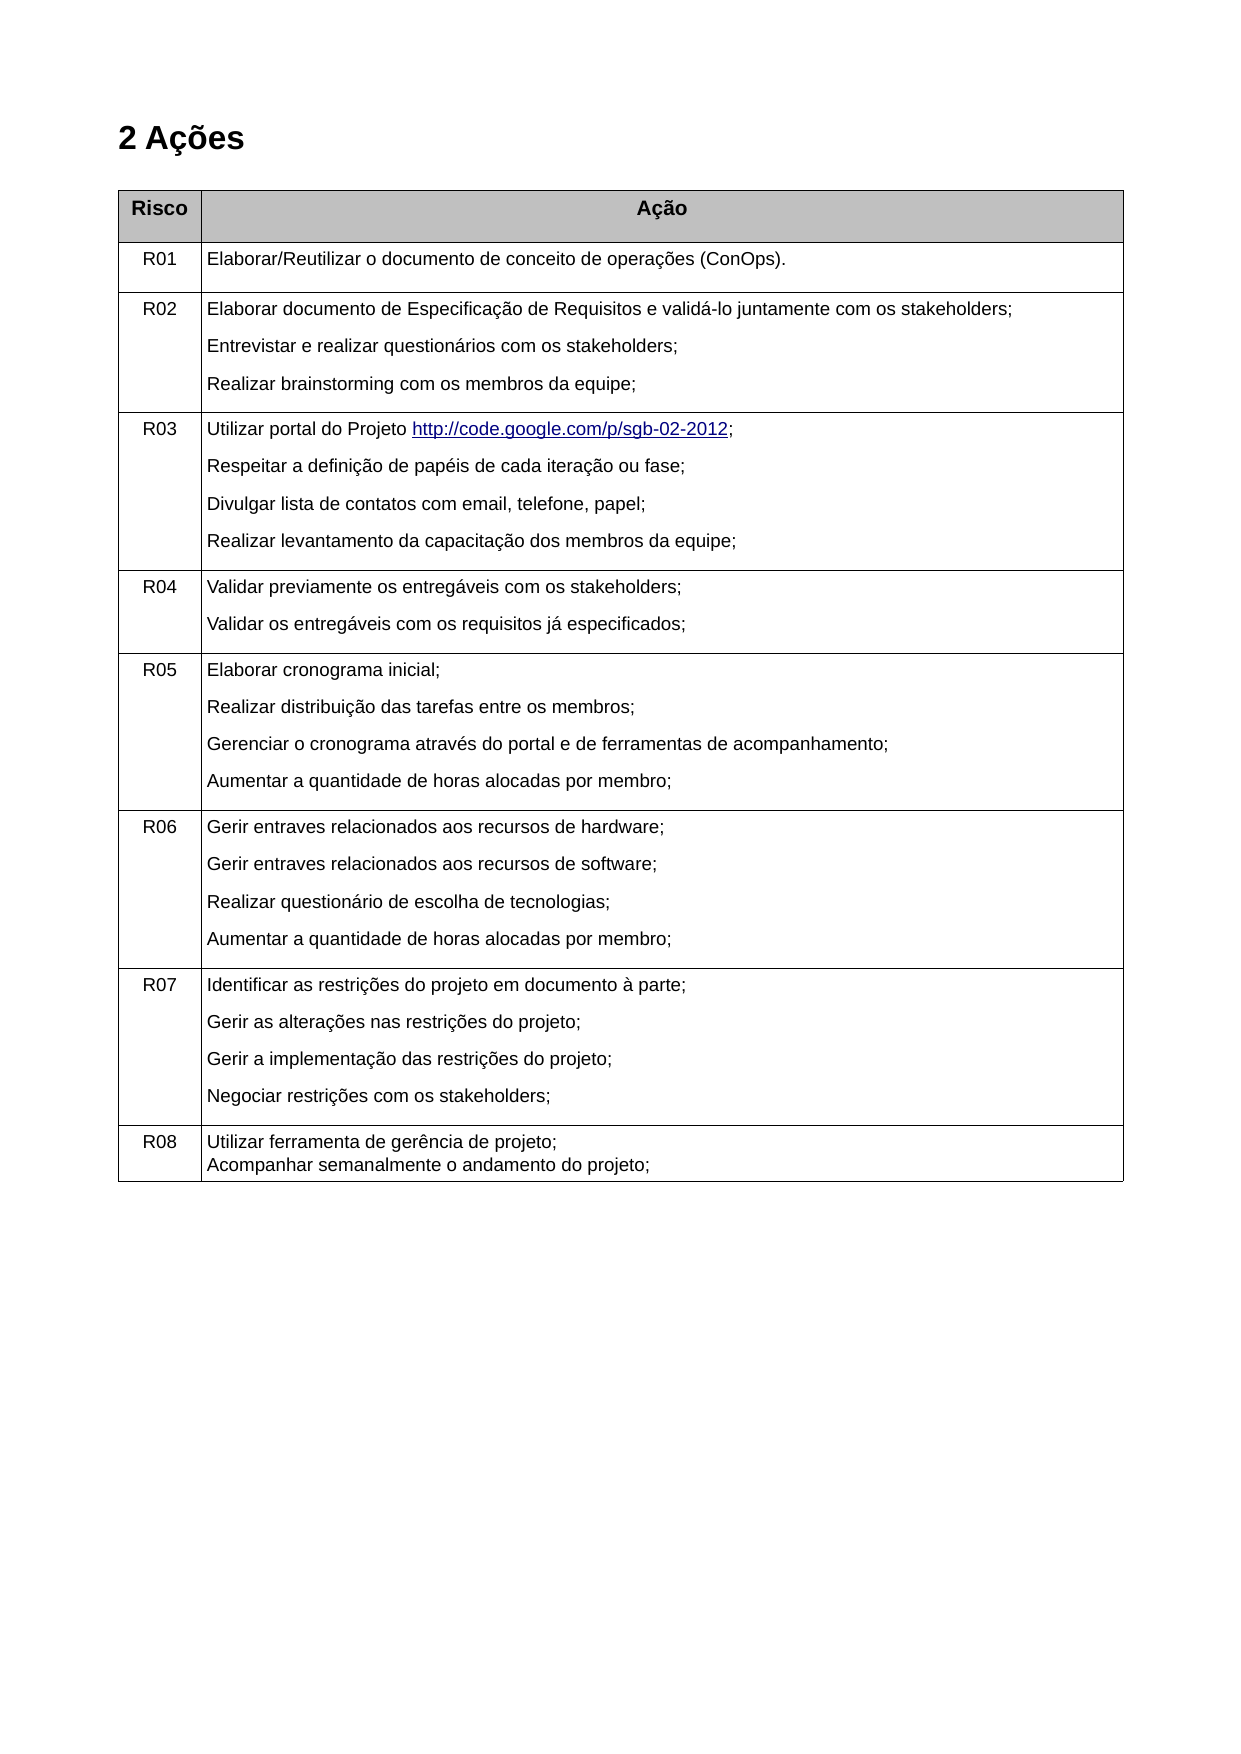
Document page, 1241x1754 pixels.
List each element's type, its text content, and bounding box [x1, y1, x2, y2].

table_header Risco [119, 191, 201, 242]
table_header Ação [202, 191, 1123, 242]
table_cell R02 [119, 293, 201, 412]
table_cell Utilizar ferramenta de gerência de projeto; Acompanhar semanalmente o andamento do projeto; [202, 1126, 1123, 1181]
table_cell R01 [119, 243, 201, 292]
table_cell R07 [119, 969, 201, 1125]
subtitle 2 Ações [118, 118, 1122, 157]
table_cell Identificar as restrições do projeto em documento à parte; Gerir as alterações nas restrições do projeto; Gerir a implementação das restrições do projeto; Negociar restrições com os stakeholders; [202, 969, 1123, 1125]
table_cell Gerir entraves relacionados aos recursos de hardware; Gerir entraves relacionados aos recursos de software; Realizar questionário de escolha de tecnologias; Aumentar a quantidade de horas alocadas por membro; [202, 811, 1123, 967]
table_cell Utilizar portal do Projeto http://code.google.com/p/sgb-02-2012; Respeitar a definição de papéis de cada iteração ou fase; Divulgar lista de contatos com email, telefone, papel; Realizar levantamento da capacitação dos membros da equipe; [202, 413, 1123, 569]
table_cell Elaborar documento de Especificação de Requisitos e validá-lo juntamente com os stakeholders; Entrevistar e realizar questionários com os stakeholders; Realizar brainstorming com os membros da equipe; [202, 293, 1123, 412]
table_cell Validar previamente os entregáveis com os stakeholders; Validar os entregáveis com os requisitos já especificados; [202, 571, 1123, 652]
table_cell Elaborar/Reutilizar o documento de conceito de operações (ConOps). [202, 243, 1123, 292]
table_cell Elaborar cronograma inicial; Realizar distribuição das tarefas entre os membros; Gerenciar o cronograma através do portal e de ferramentas de acompanhamento; Aumentar a quantidade de horas alocadas por membro; [202, 654, 1123, 810]
table_cell R05 [119, 654, 201, 810]
table_cell R03 [119, 413, 201, 569]
table_cell R04 [119, 571, 201, 652]
table_cell R06 [119, 811, 201, 967]
table_cell R08 [119, 1126, 201, 1181]
